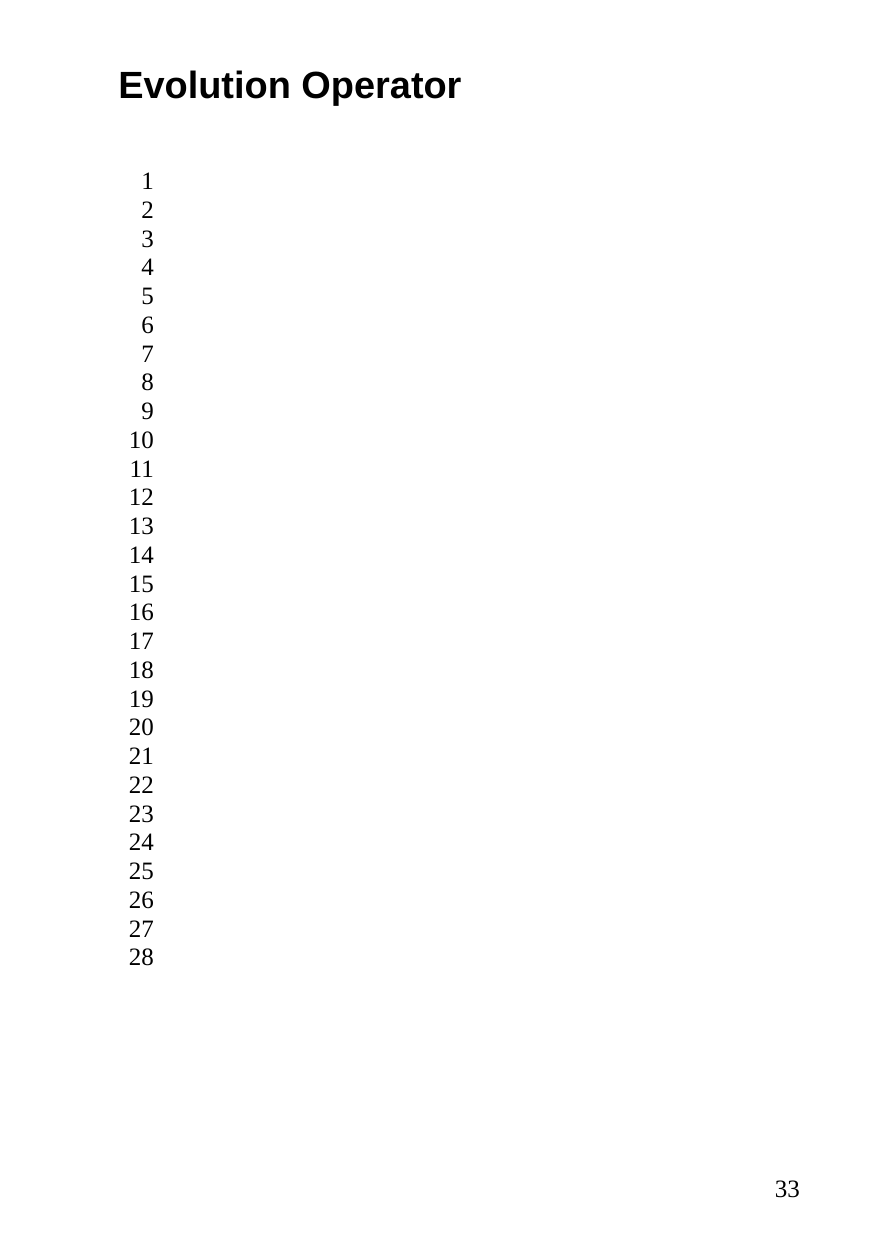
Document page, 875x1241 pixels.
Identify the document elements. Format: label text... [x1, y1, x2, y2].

table_cell 27 [112, 914, 156, 942]
table_cell 5 [112, 281, 156, 310]
table_cell [156, 626, 814, 655]
table_cell 11 [112, 454, 156, 482]
table_cell 16 [112, 598, 156, 626]
table_cell [156, 310, 814, 339]
table_cell 4 [112, 253, 156, 281]
table_header [156, 166, 814, 195]
table_cell [156, 224, 814, 252]
table_header 1 [112, 166, 156, 195]
table_cell [156, 856, 814, 885]
table_cell 14 [112, 540, 156, 569]
table_cell 10 [112, 425, 156, 454]
table_cell [156, 195, 814, 224]
table_cell [156, 339, 814, 367]
table_cell [156, 828, 814, 856]
table_cell 6 [112, 310, 156, 339]
table_cell [156, 540, 814, 569]
table_cell [156, 253, 814, 281]
table_cell [156, 454, 814, 482]
table_cell [156, 713, 814, 741]
table_cell 3 [112, 224, 156, 252]
table_cell [156, 368, 814, 396]
table_cell [156, 741, 814, 770]
table_cell 28 [112, 943, 156, 971]
table_cell [156, 943, 814, 971]
table_cell 17 [112, 626, 156, 655]
table_cell 7 [112, 339, 156, 367]
table_cell [156, 511, 814, 540]
table_cell [156, 914, 814, 942]
table_cell [156, 684, 814, 712]
table_cell 22 [112, 770, 156, 799]
table_cell [156, 598, 814, 626]
table_cell [156, 396, 814, 425]
table_cell 18 [112, 655, 156, 684]
table_cell [156, 281, 814, 310]
table_cell 23 [112, 799, 156, 827]
table_cell 9 [112, 396, 156, 425]
table_cell 13 [112, 511, 156, 540]
table_cell 24 [112, 828, 156, 856]
table_cell 19 [112, 684, 156, 712]
table_cell [156, 655, 814, 684]
table_cell [156, 799, 814, 827]
table_cell [156, 885, 814, 914]
table_cell 2 [112, 195, 156, 224]
table_cell 25 [112, 856, 156, 885]
table_cell 12 [112, 483, 156, 511]
table_cell 21 [112, 741, 156, 770]
table_cell [156, 425, 814, 454]
table_cell [156, 483, 814, 511]
table_cell [156, 770, 814, 799]
table_cell 15 [112, 569, 156, 597]
table_cell 8 [112, 368, 156, 396]
subtitle Evolution Operator [118, 62, 799, 106]
table_cell [156, 569, 814, 597]
table_cell 26 [112, 885, 156, 914]
table_cell 20 [112, 713, 156, 741]
